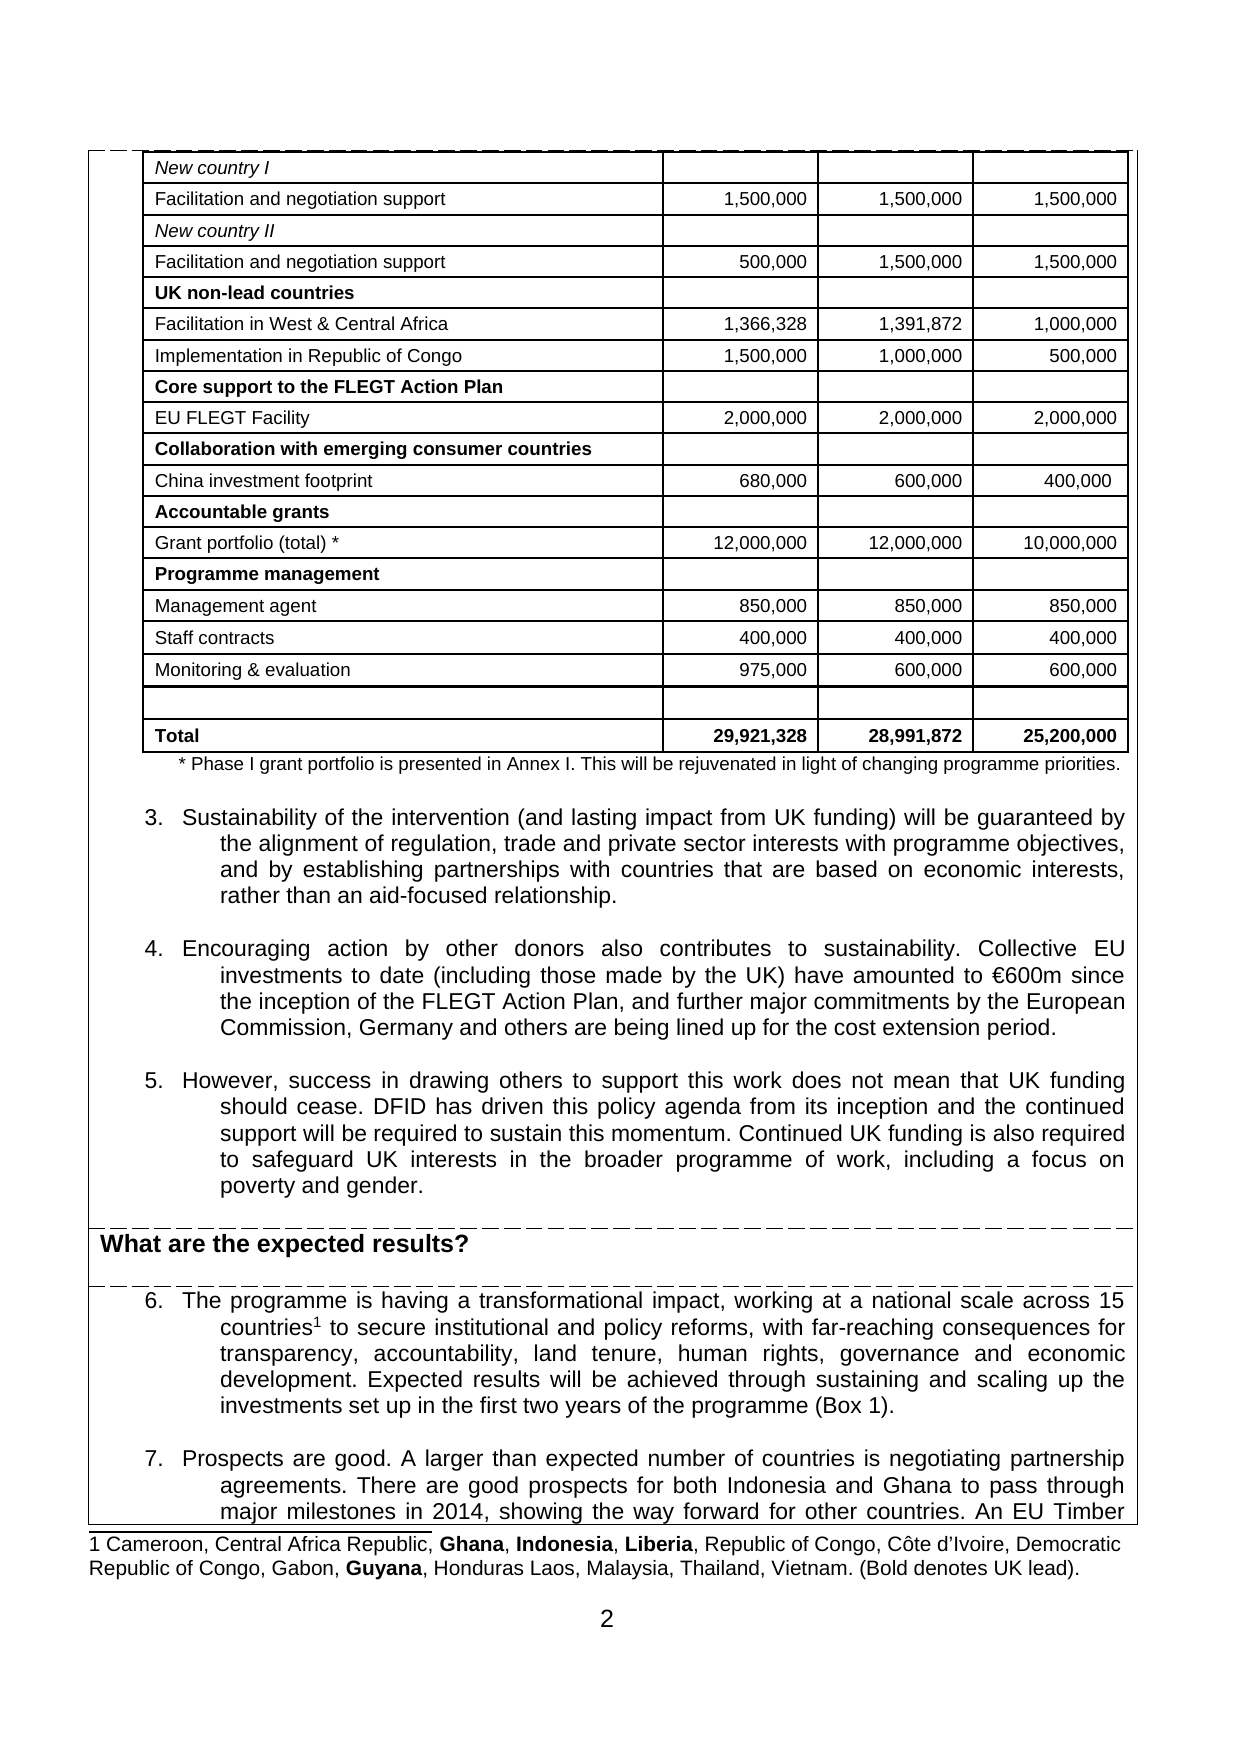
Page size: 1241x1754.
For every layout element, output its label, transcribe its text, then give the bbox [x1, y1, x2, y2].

table_cell [819, 688, 972, 718]
table_cell 28,991,872 [819, 720, 972, 751]
table_cell 1,500,000 [819, 184, 972, 213]
table_cell Core support to the FLEGT Action Plan [144, 372, 662, 401]
table_cell Facilitation and negotiation support [144, 184, 662, 213]
table_cell China investment footprint [144, 466, 662, 495]
table_cell [819, 372, 972, 401]
table_cell 600,000 [819, 466, 972, 495]
table_cell [819, 216, 972, 245]
table_cell What are the expected results? [89, 1228, 1137, 1286]
table_cell Facilitation in West & Central Africa [144, 309, 662, 338]
table_cell 1,500,000 [819, 247, 972, 276]
table_cell UK non-lead countries [144, 278, 662, 307]
table_cell [819, 153, 972, 182]
table_cell * Phase I grant portfolio is presented in Annex I. This will be rejuvenated in light of changing programme priorities. Sustainability of the intervention (and lasting impact from UK funding) will be guaranteed by the alignment of regulation, trade and private sector interests with programme objectives, and by establishing partnerships with countries that are based on economic interests, rather than an aid-focused relationship. Encouraging action by other donors also contributes to sustainability. Collective EU investments to date (including those made by the UK) have amounted to €600m since the inception of the FLEGT Action Plan, and further major commitments by the European Commission, Germany and others are being lined up for the cost extension period. However, success in drawing others to support this work does not mean that UK funding should cease. DFID has driven this policy agenda from its inception and the continued support will be required to sustain this momentum. Continued UK funding is also required to safeguard UK interests in the broader programme of work, including a focus on poverty and gender. [89, 150, 1137, 1227]
table_cell [664, 153, 817, 182]
table_cell 400,000 [974, 622, 1127, 653]
table_cell 1,500,000 [974, 184, 1127, 213]
table_cell Collaboration with emerging consumer countries [144, 434, 662, 463]
table_cell 10,000,000 [974, 528, 1127, 557]
table_cell 1,500,000 [974, 247, 1127, 276]
table_cell 500,000 [974, 341, 1127, 370]
table_cell [144, 688, 662, 718]
table_cell 25,200,000 [974, 720, 1127, 751]
table_cell [819, 497, 972, 526]
table_cell Accountable grants [144, 497, 662, 526]
table_cell [974, 434, 1127, 463]
table_cell New country II [144, 216, 662, 245]
table_cell 680,000 [664, 466, 817, 495]
table_cell Grant portfolio (total) * [144, 528, 662, 557]
table_cell Programme management [144, 559, 662, 588]
table_cell [664, 559, 817, 588]
table_cell 12,000,000 [664, 528, 817, 557]
table_cell Management agent [144, 591, 662, 620]
table_cell 600,000 [819, 655, 972, 685]
table_cell The programme is having a transformational impact, working at a national scale across 15 countries to secure institutional and policy reforms, with far-reaching consequences for transparency, accountability, land tenure, human rights, governance and economic development. Expected results will be achieved through sustaining and scaling up the investments set up in the first two years of the programme (Box 1). Prospects are good. A larger than expected number of countries is negotiating partnership agreements. There are good prospects for both Indonesia and Ghana to pass through major milestones in 2014, showing the way forward for other countries. An EU Timber [89, 1286, 1137, 1524]
table_cell New country I [144, 153, 662, 182]
table_cell [664, 216, 817, 245]
table_cell 1,000,000 [974, 309, 1127, 338]
table_cell Staff contracts [144, 622, 662, 653]
table_cell 1,000,000 [819, 341, 972, 370]
table_cell Implementation in Republic of Congo [144, 341, 662, 370]
table_cell 400,000 [664, 622, 817, 653]
table_cell 975,000 [664, 655, 817, 685]
table_cell [974, 688, 1127, 718]
table_cell [819, 559, 972, 588]
table_cell 1,500,000 [664, 341, 817, 370]
table_cell [974, 216, 1127, 245]
table_cell [664, 497, 817, 526]
table_cell Facilitation and negotiation support [144, 247, 662, 276]
table_cell [819, 278, 972, 307]
table_cell Total [144, 720, 662, 751]
table_cell [974, 278, 1127, 307]
table_cell 2,000,000 [819, 403, 972, 432]
table_cell 400,000 [974, 466, 1127, 495]
table_cell 12,000,000 [819, 528, 972, 557]
table_cell [664, 278, 817, 307]
table_cell 500,000 [664, 247, 817, 276]
table_cell 1,366,328 [664, 309, 817, 338]
table_cell 850,000 [974, 591, 1127, 620]
table_cell [974, 153, 1127, 182]
table_cell 2,000,000 [974, 403, 1127, 432]
table_cell 400,000 [819, 622, 972, 653]
table_cell [819, 434, 972, 463]
table_cell 1,391,872 [819, 309, 972, 338]
table_cell 29,921,328 [664, 720, 817, 751]
table_cell [974, 559, 1127, 588]
table_cell 1,500,000 [664, 184, 817, 213]
table_cell 850,000 [664, 591, 817, 620]
table_cell EU FLEGT Facility [144, 403, 662, 432]
table_cell 2,000,000 [664, 403, 817, 432]
table_cell [664, 688, 817, 718]
table_cell [974, 372, 1127, 401]
table_cell [664, 434, 817, 463]
table_cell 600,000 [974, 655, 1127, 685]
table_cell 850,000 [819, 591, 972, 620]
table_cell Monitoring & evaluation [144, 655, 662, 685]
table_cell [664, 372, 817, 401]
table_cell [974, 497, 1127, 526]
